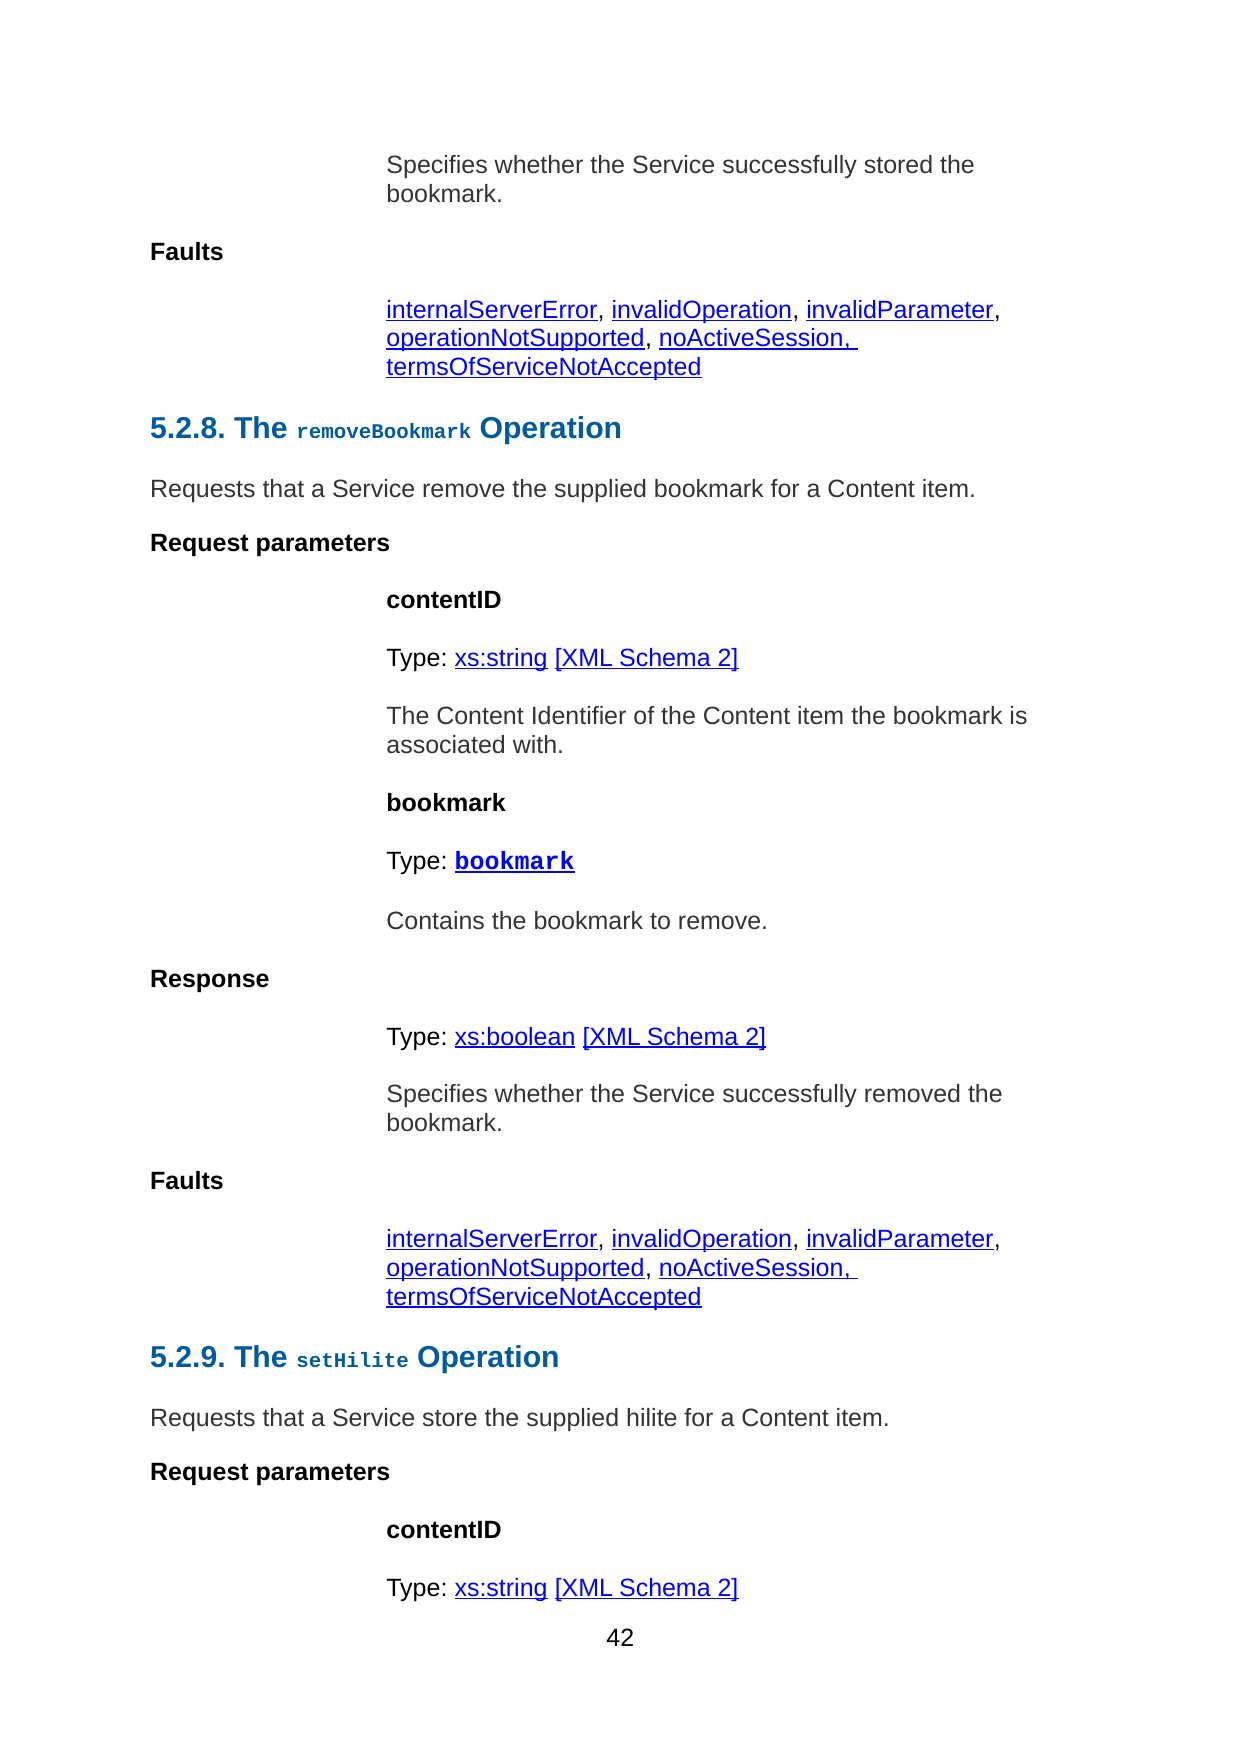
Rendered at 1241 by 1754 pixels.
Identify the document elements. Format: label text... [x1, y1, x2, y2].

text Type: xs:string [XML Schema 2] [386, 643, 1090, 672]
text Type: bookmark [386, 846, 1090, 877]
text Specifies whether the Service successfully stored the bookmark. [386, 150, 1090, 207]
text Requests that a Service remove the supplied bookmark for a Content item. [150, 474, 1090, 503]
text bookmark [386, 788, 1090, 816]
text Faults [150, 1166, 1090, 1195]
text contentID [386, 1515, 1090, 1543]
text Faults [150, 237, 1090, 265]
text internalServerError, invalidOperation, invalidParameter, operationNotSupported, noActiveSession, termsOfServiceNotAccepted [386, 1224, 1090, 1310]
text Specifies whether the Service successfully removed the bookmark. [386, 1079, 1090, 1137]
text Type: xs:string [XML Schema 2] [386, 1573, 1090, 1601]
text Type: xs:boolean [XML Schema 2] [386, 1022, 1090, 1050]
text Request parameters [150, 528, 1090, 556]
subtitle 5.2.8. The removeBookmark Operation [150, 410, 1090, 445]
text internalServerError, invalidOperation, invalidParameter, operationNotSupported, noActiveSession, termsOfServiceNotAccepted [386, 294, 1090, 381]
text Contains the bookmark to remove. [386, 906, 1090, 934]
text The Content Identifier of the Content item the bookmark is associated with. [386, 701, 1090, 758]
text Request parameters [150, 1457, 1090, 1486]
text Requests that a Service store the supplied hilite for a Content item. [150, 1403, 1090, 1432]
text Response [150, 964, 1090, 992]
subtitle 5.2.9. The setHilite Operation [150, 1339, 1090, 1374]
text contentID [386, 585, 1090, 614]
